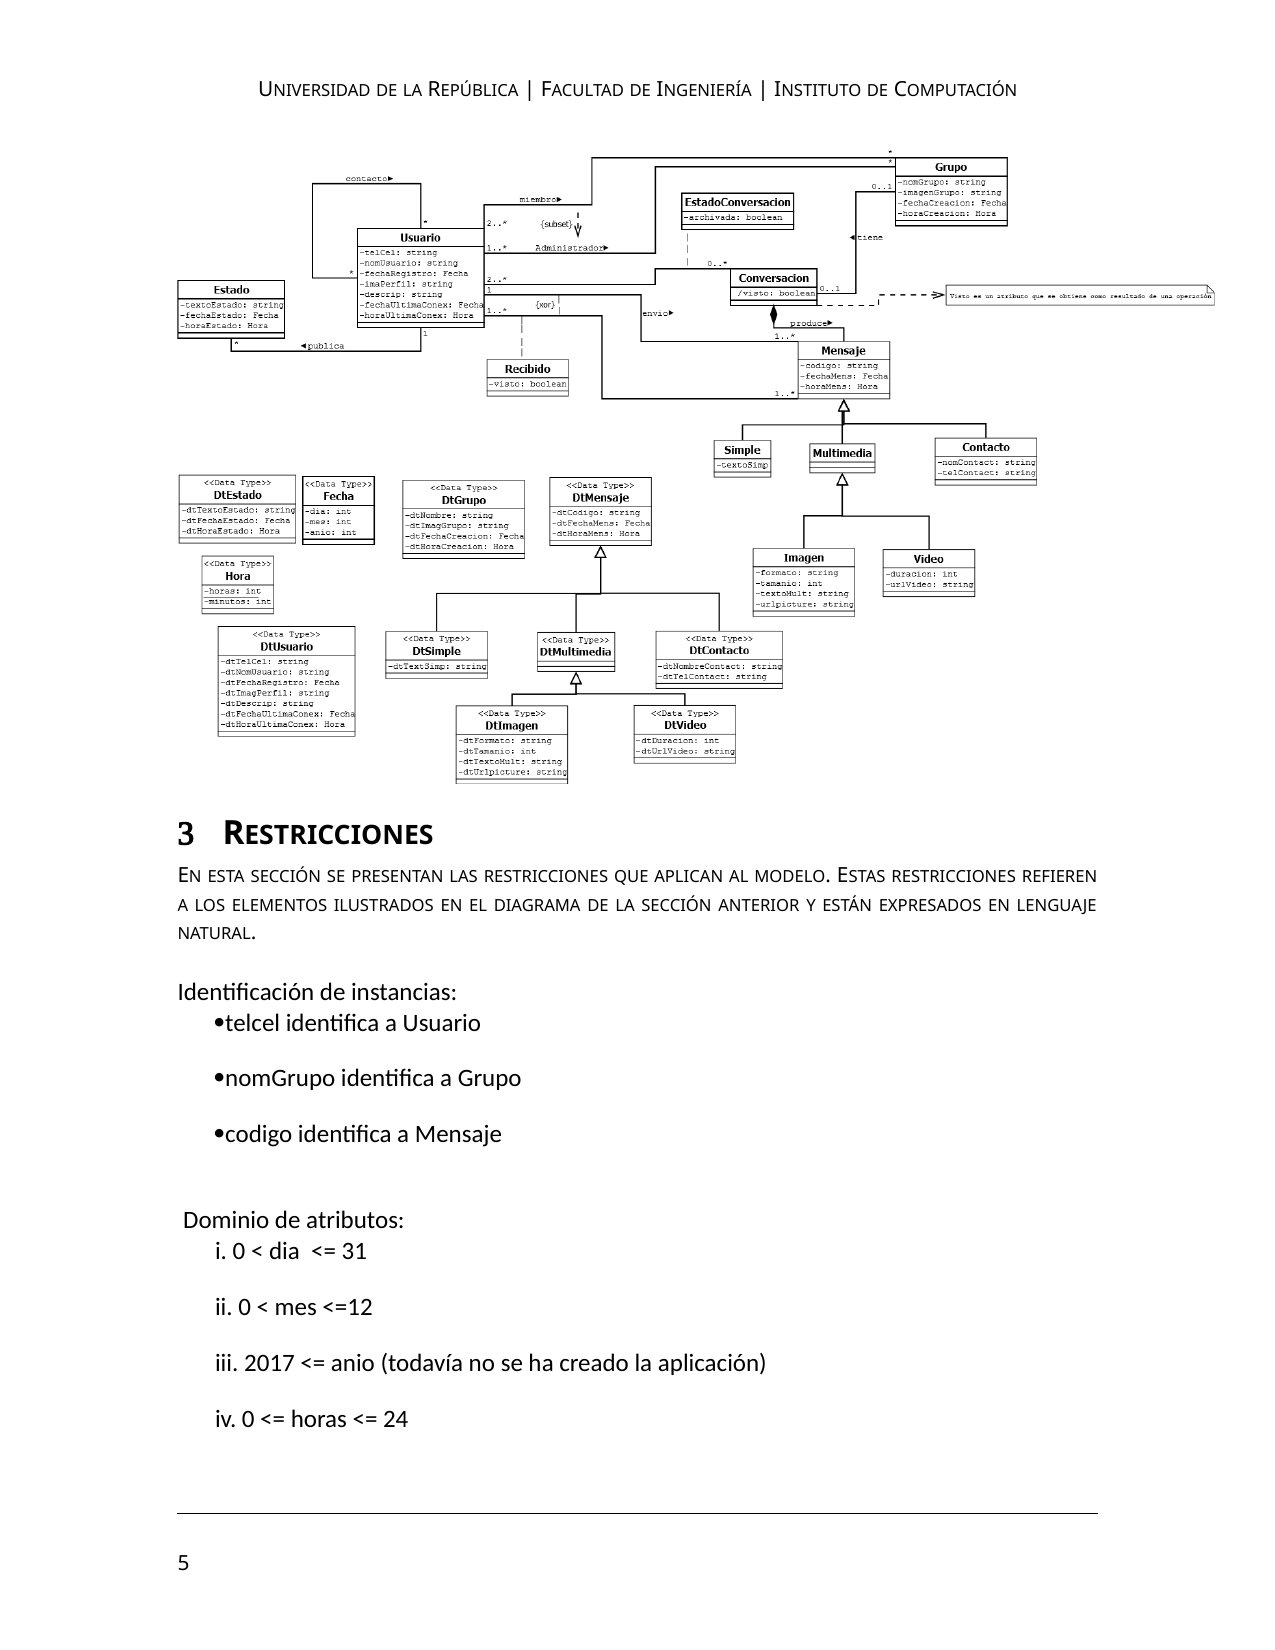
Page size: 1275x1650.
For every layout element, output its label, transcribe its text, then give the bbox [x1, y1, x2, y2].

text Identificación de instancias: [177, 976, 1098, 1007]
text Dominio de atributos: [177, 1205, 1098, 1235]
list Restricciones [177, 809, 1098, 854]
list 0 < dia <= 31 [215, 1235, 1098, 1266]
list 2017 <= anio (todavía no se ha creado la aplicación) [215, 1347, 1098, 1377]
text En esta sección se presentan las restricciones que aplican al modelo. Estas restricciones refieren a los elementos ilustrados en el diagrama de la sección anterior y están expresados en lenguaje natural. [177, 860, 1098, 946]
list codigo identifica a Mensaje [215, 1118, 1098, 1149]
list telcel identifica a Usuario [215, 1007, 1098, 1037]
list nomGrupo identifica a Grupo [215, 1062, 1098, 1093]
list 0 < mes <=12 [215, 1291, 1098, 1322]
list 0 <= horas <= 24 [215, 1403, 1098, 1433]
